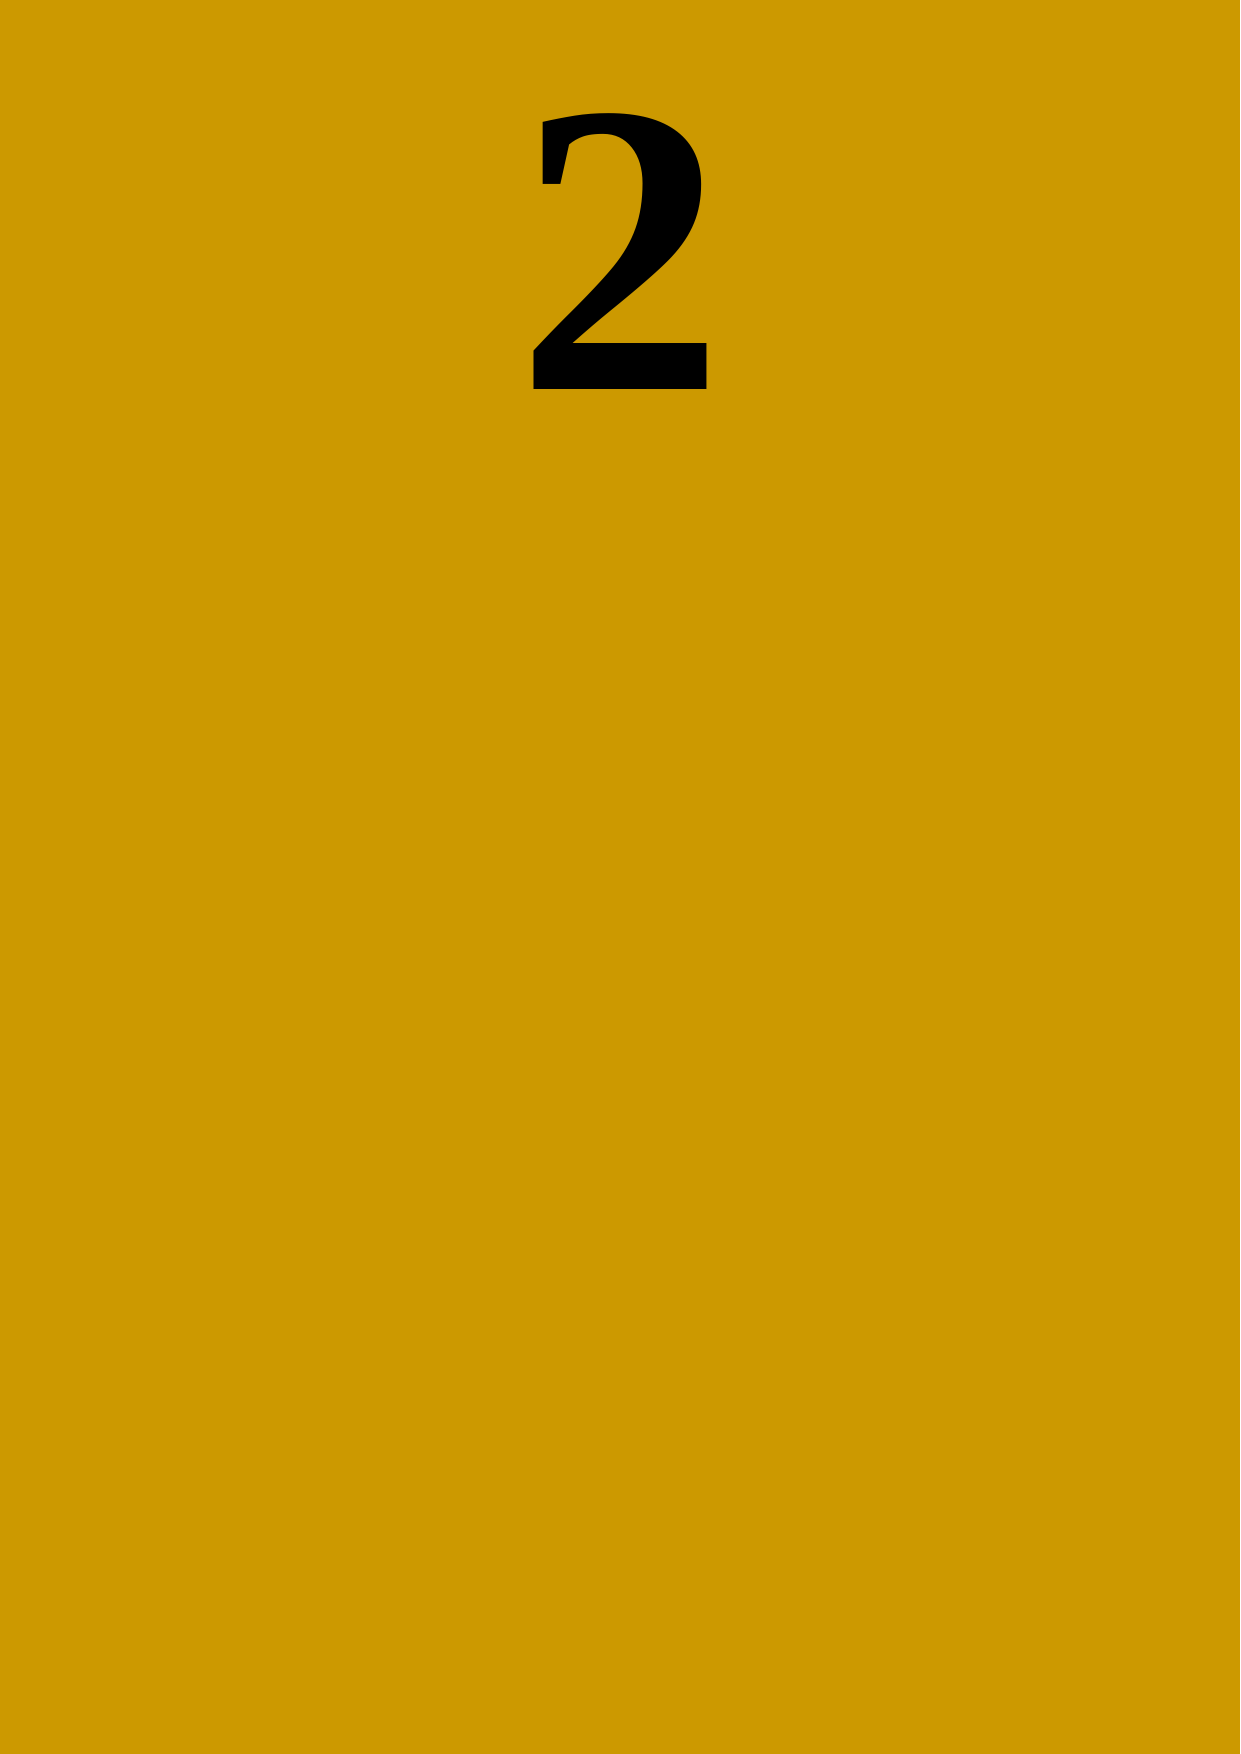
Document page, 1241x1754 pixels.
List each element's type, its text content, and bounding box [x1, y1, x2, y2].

text 2 [0, 0, 1240, 479]
